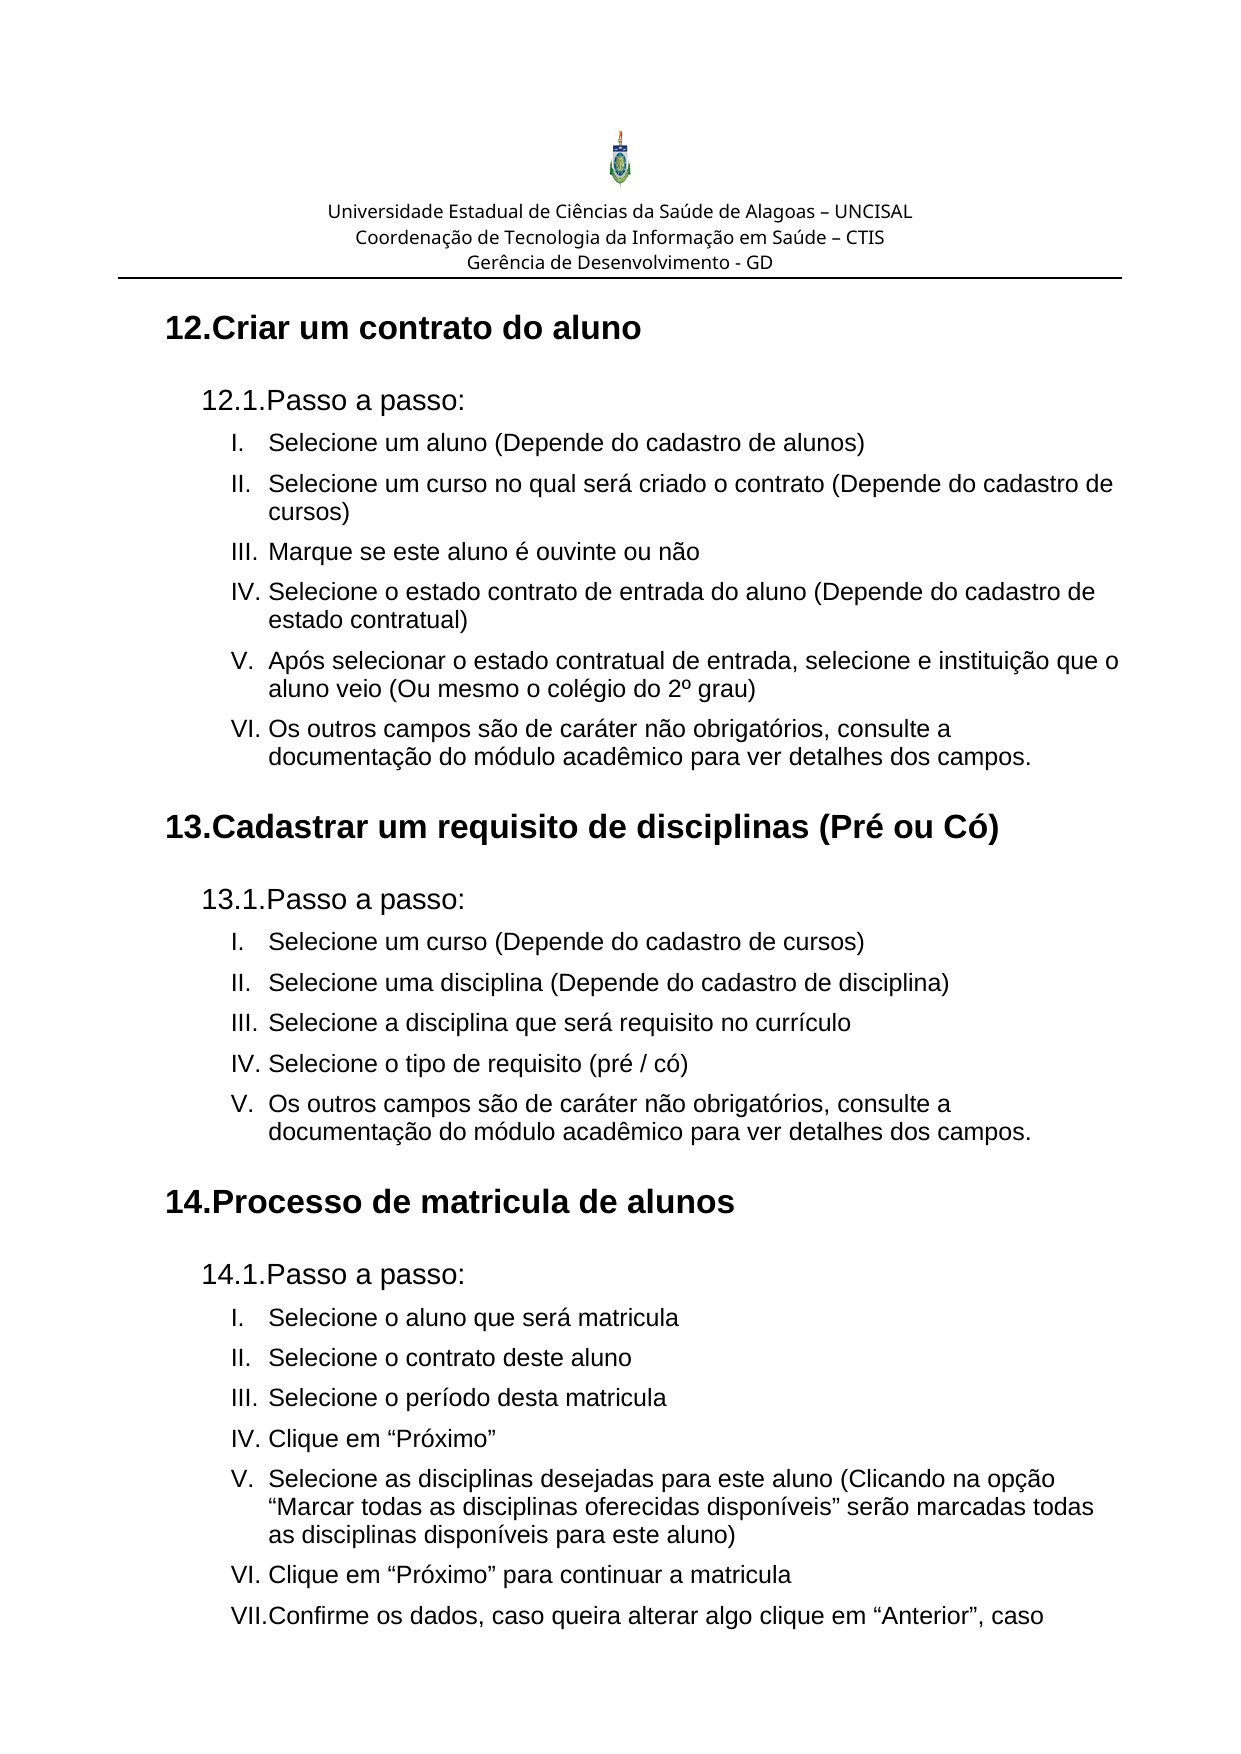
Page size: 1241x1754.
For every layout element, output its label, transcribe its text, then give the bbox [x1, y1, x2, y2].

list Selecione uma disciplina (Depende do cadastro de disciplina) [231, 969, 1122, 997]
list Selecione um curso (Depende do cadastro de cursos) [231, 928, 1122, 956]
subtitle Passo a passo: [193, 883, 1122, 916]
list Clique em “Próximo” para continuar a matricula [231, 1561, 1122, 1589]
list Selecione a disciplina que será requisito no currículo [231, 1009, 1122, 1037]
list Clique em “Próximo” [231, 1424, 1122, 1452]
subtitle Processo de matricula de alunos [156, 1183, 1122, 1221]
list Marque se este aluno é ouvinte ou não [231, 538, 1122, 566]
picture [608, 127, 632, 190]
list Selecione as disciplinas desejadas para este aluno (Clicando na opção “Marcar todas as disciplinas oferecidas disponíveis” serão marcadas todas as disciplinas disponíveis para este aluno) [231, 1465, 1122, 1549]
list Selecione um aluno (Depende do cadastro de alunos) [231, 429, 1122, 457]
list Selecione o estado contrato de entrada do aluno (Depende do cadastro de estado contratual) [231, 578, 1122, 634]
subtitle Cadastrar um requisito de disciplinas (Pré ou Có) [156, 808, 1122, 846]
list Selecione o contrato deste aluno [231, 1344, 1122, 1372]
list Selecione o período desta matricula [231, 1384, 1122, 1412]
list Selecione um curso no qual será criado o contrato (Depende do cadastro de cursos) [231, 469, 1122, 525]
list Selecione o aluno que será matricula [231, 1303, 1122, 1331]
subtitle Passo a passo: [193, 1258, 1122, 1291]
list Os outros campos são de caráter não obrigatórios, consulte a documentação do módulo acadêmico para ver detalhes dos campos. [231, 1090, 1122, 1146]
list Os outros campos são de caráter não obrigatórios, consulte a documentação do módulo acadêmico para ver detalhes dos campos. [231, 715, 1122, 771]
list Confirme os dados, caso queira alterar algo clique em “Anterior”, caso [231, 1602, 1122, 1629]
list Após selecionar o estado contratual de entrada, selecione e instituição que o aluno veio (Ou mesmo o colégio do 2º grau) [231, 646, 1122, 702]
subtitle Criar um contrato do aluno [156, 309, 1122, 346]
list Selecione o tipo de requisito (pré / có) [231, 1049, 1122, 1077]
subtitle Passo a passo: [193, 384, 1122, 416]
